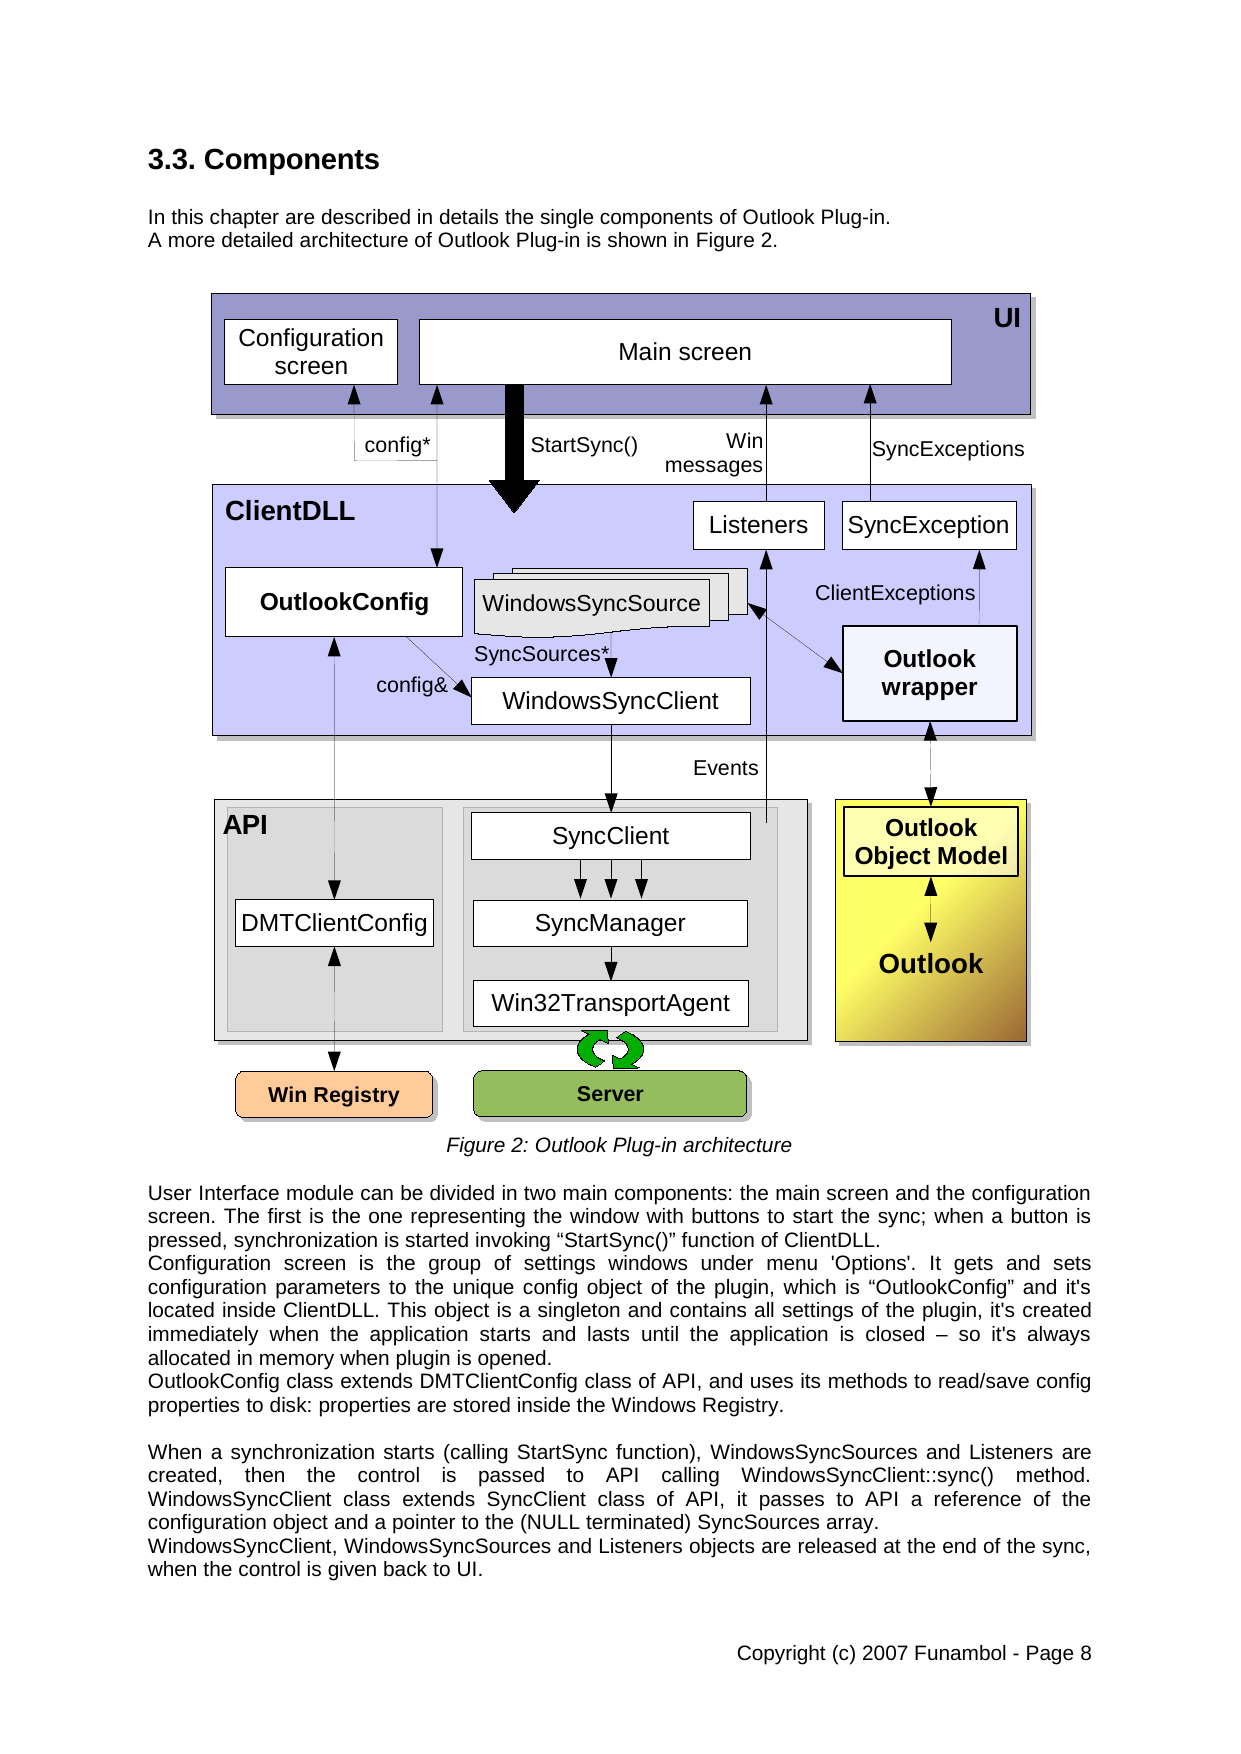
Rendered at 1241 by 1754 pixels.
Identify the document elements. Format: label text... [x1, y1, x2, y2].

text WindowsSyncClient, WindowsSyncSources and Listeners objects are released at the end of the sync, when the control is given back to UI. [148, 1534, 1093, 1581]
subtitle Components [148, 143, 1093, 176]
text In this chapter are described in details the single components of Outlook Plug-in. [148, 205, 1093, 229]
text Figure 2: Outlook Plug-in architecture [197, 285, 1043, 1157]
text OutlookConfig class extends DMTClientConfig class of API, and uses its methods to read/save config properties to disk: properties are stored inside the Windows Registry. [148, 1369, 1093, 1417]
text A more detailed architecture of Outlook Plug-in is shown in Figure 2. [148, 229, 1093, 252]
text When a synchronization starts (calling StartSync function), WindowsSyncSources and Listeners are created, then the control is passed to API calling WindowsSyncClient::sync() method. WindowsSyncClient class extends SyncClient class of API, it passes to API a reference of the configuration object and a pointer to the (NULL terminated) SyncSources array. [148, 1440, 1093, 1534]
text User Interface module can be divided in two main components: the main screen and the configuration screen. The first is the one representing the window with buttons to start the sync; when a button is pressed, synchronization is started invoking “StartSync()” function of ClientDLL. Configuration screen is the group of settings windows under menu 'Options'. It gets and sets configuration parameters to the unique config object of the plugin, which is “OutlookConfig” and it's located inside ClientDLL. This object is a singleton and contains all settings of the plugin, it's created immediately when the application starts and lasts until the application is closed – so it's always allocated in memory when plugin is opened. [148, 252, 1093, 1369]
